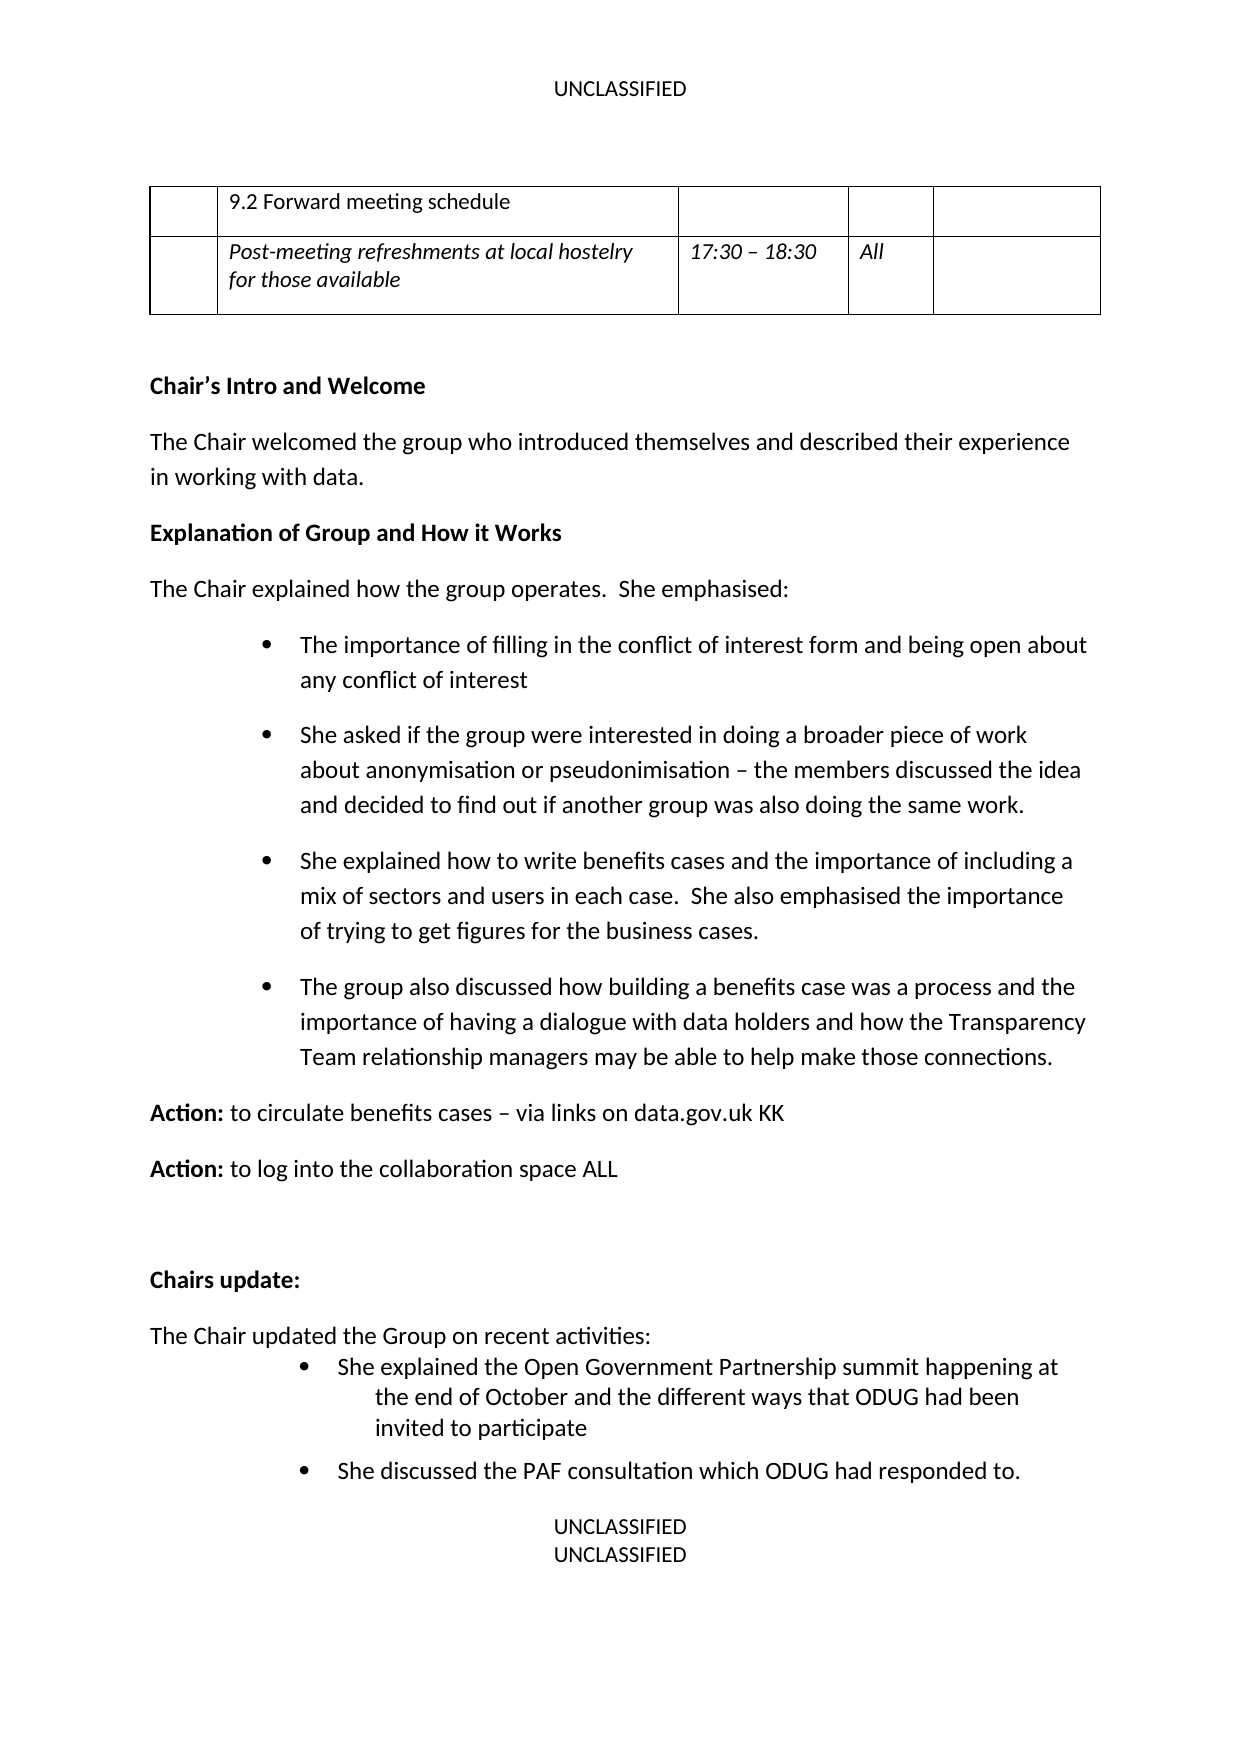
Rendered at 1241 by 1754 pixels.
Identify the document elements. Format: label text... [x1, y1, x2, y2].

list The importance of filling in the conflict of interest form and being open about any conflict of interest [262, 629, 1090, 694]
table_cell Post-meeting refreshments at local hostelry for those available [218, 237, 678, 314]
text Chairs update: [150, 1265, 1090, 1295]
list She asked if the group were interested in doing a broader piece of work about anonymisation or pseudonimisation – the members discussed the idea and decided to find out if another group was also doing the same work. [262, 720, 1090, 820]
table_cell [679, 187, 848, 236]
list She discussed the PAF consultation which ODUG had responded to. [300, 1455, 1090, 1486]
table_cell [151, 237, 217, 314]
text Explanation of Group and How it Works [150, 517, 1090, 548]
table_cell 9.2 Forward meeting schedule [218, 187, 678, 236]
table_cell [934, 187, 1100, 236]
text Action: to circulate benefits cases – via links on data.gov.uk KK [150, 1097, 1090, 1128]
list The group also discussed how building a benefits case was a process and the importance of having a dialogue with data holders and how the Transparency Team relationship managers may be able to help make those connections. [262, 971, 1090, 1072]
table_cell 17:30 – 18:30 [679, 237, 848, 314]
table_cell [151, 187, 217, 236]
text The Chair updated the Group on recent activities: [150, 1321, 1090, 1351]
text Action: to log into the collaboration space ALL [150, 1153, 1090, 1183]
table_cell [934, 237, 1100, 314]
list She explained the Open Government Partnership summit happening at the end of October and the different ways that ODUG had been invited to participate [300, 1351, 1090, 1443]
table_cell All [849, 237, 933, 314]
table_cell [849, 187, 933, 236]
list She explained how to write benefits cases and the importance of including a mix of sectors and users in each case. She also emphasised the importance of trying to get figures for the business cases. [262, 846, 1090, 946]
text The Chair welcomed the group who introduced themselves and described their experience in working with data. [150, 426, 1090, 492]
text The Chair explained how the group operates. She emphasised: [150, 573, 1090, 603]
text Chair’s Intro and Welcome [150, 371, 1090, 401]
